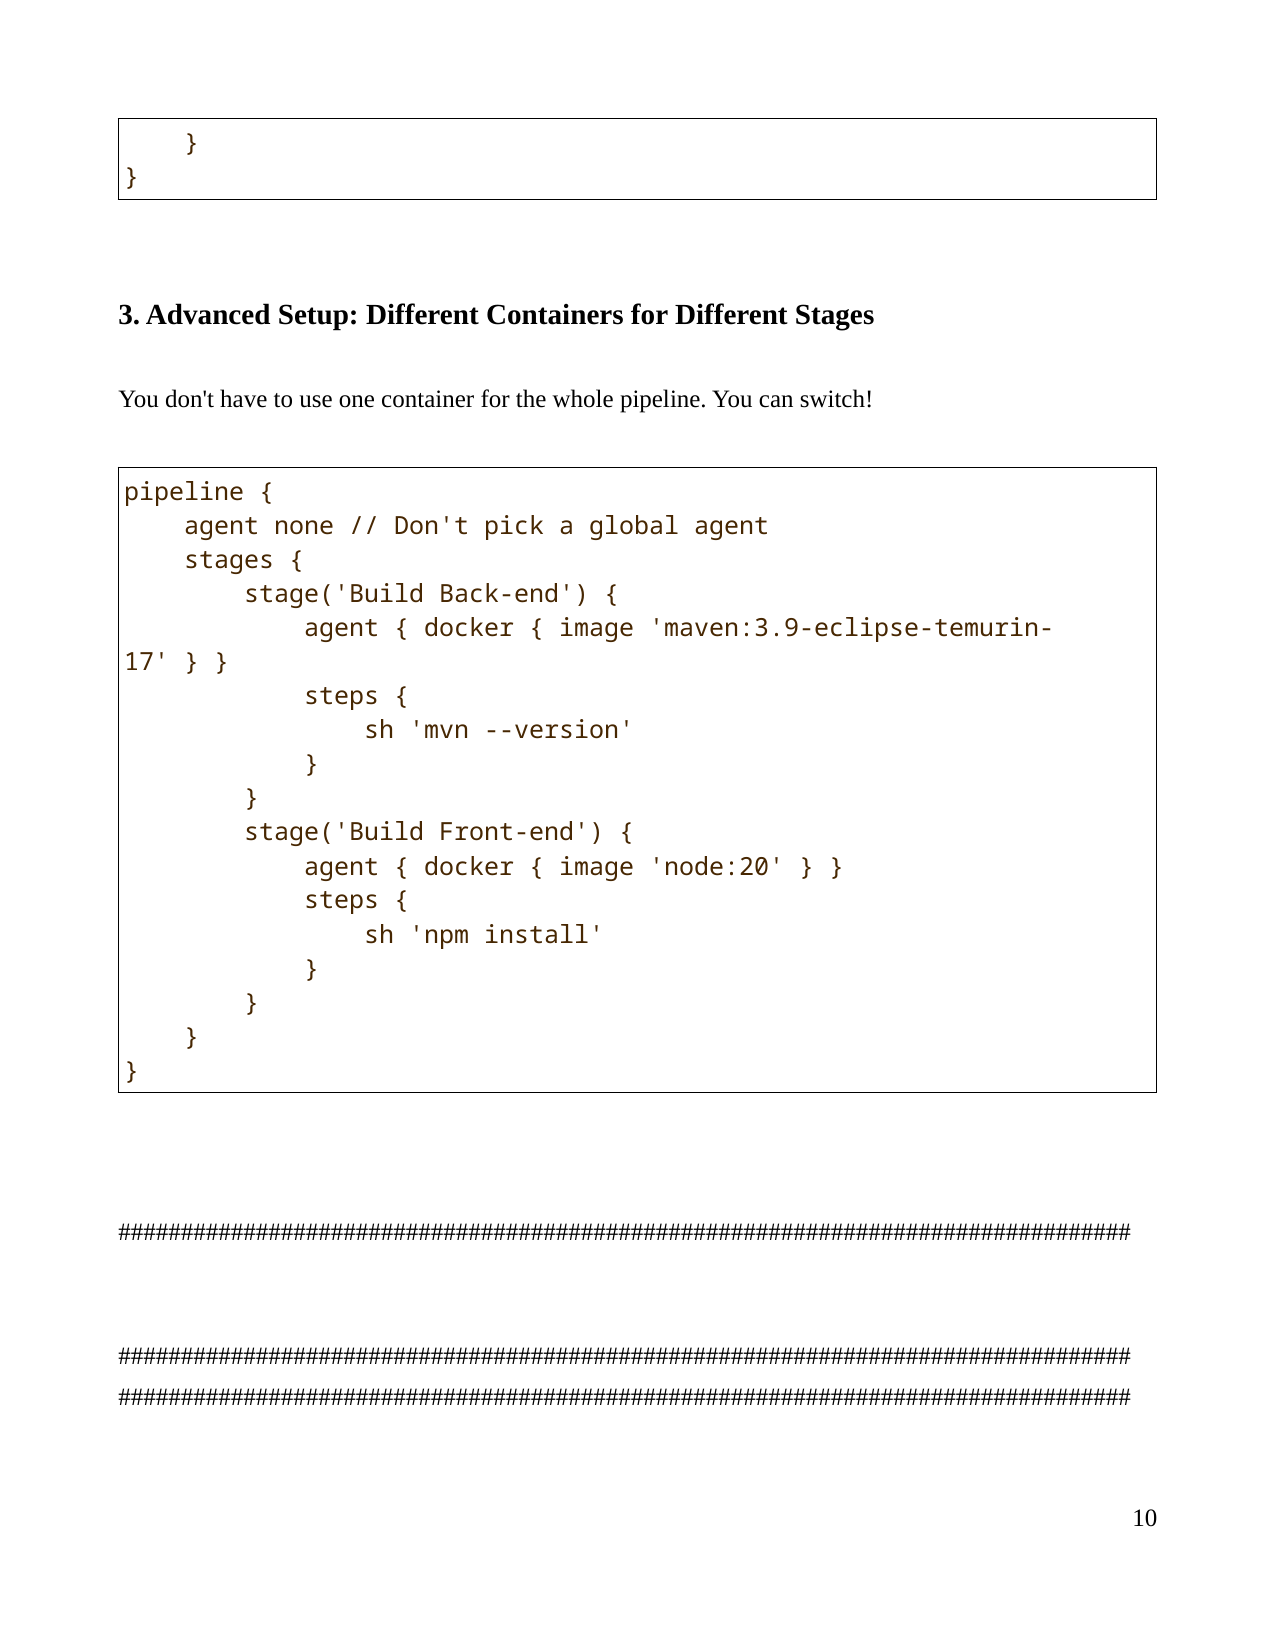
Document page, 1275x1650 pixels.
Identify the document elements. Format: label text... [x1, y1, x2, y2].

text ################################################################################# [118, 1217, 1157, 1246]
table_header pipeline { agent none // Don't pick a global agent stages { stage('Build Back-end') { agent { docker { image 'maven:3.9-eclipse-temurin-17' } } steps { sh 'mvn --version' } } stage('Build Front-end') { agent { docker { image 'node:20' } } steps { sh 'npm install' } } } } [119, 468, 1156, 1092]
subtitle 3. Advanced Setup: Different Containers for Different Stages [118, 297, 1157, 330]
table_header } } [119, 119, 1156, 199]
text You don't have to use one container for the whole pipeline. You can switch! [118, 384, 1157, 413]
text ################################################################################# [118, 1382, 1157, 1411]
text ################################################################################# [118, 1341, 1157, 1369]
